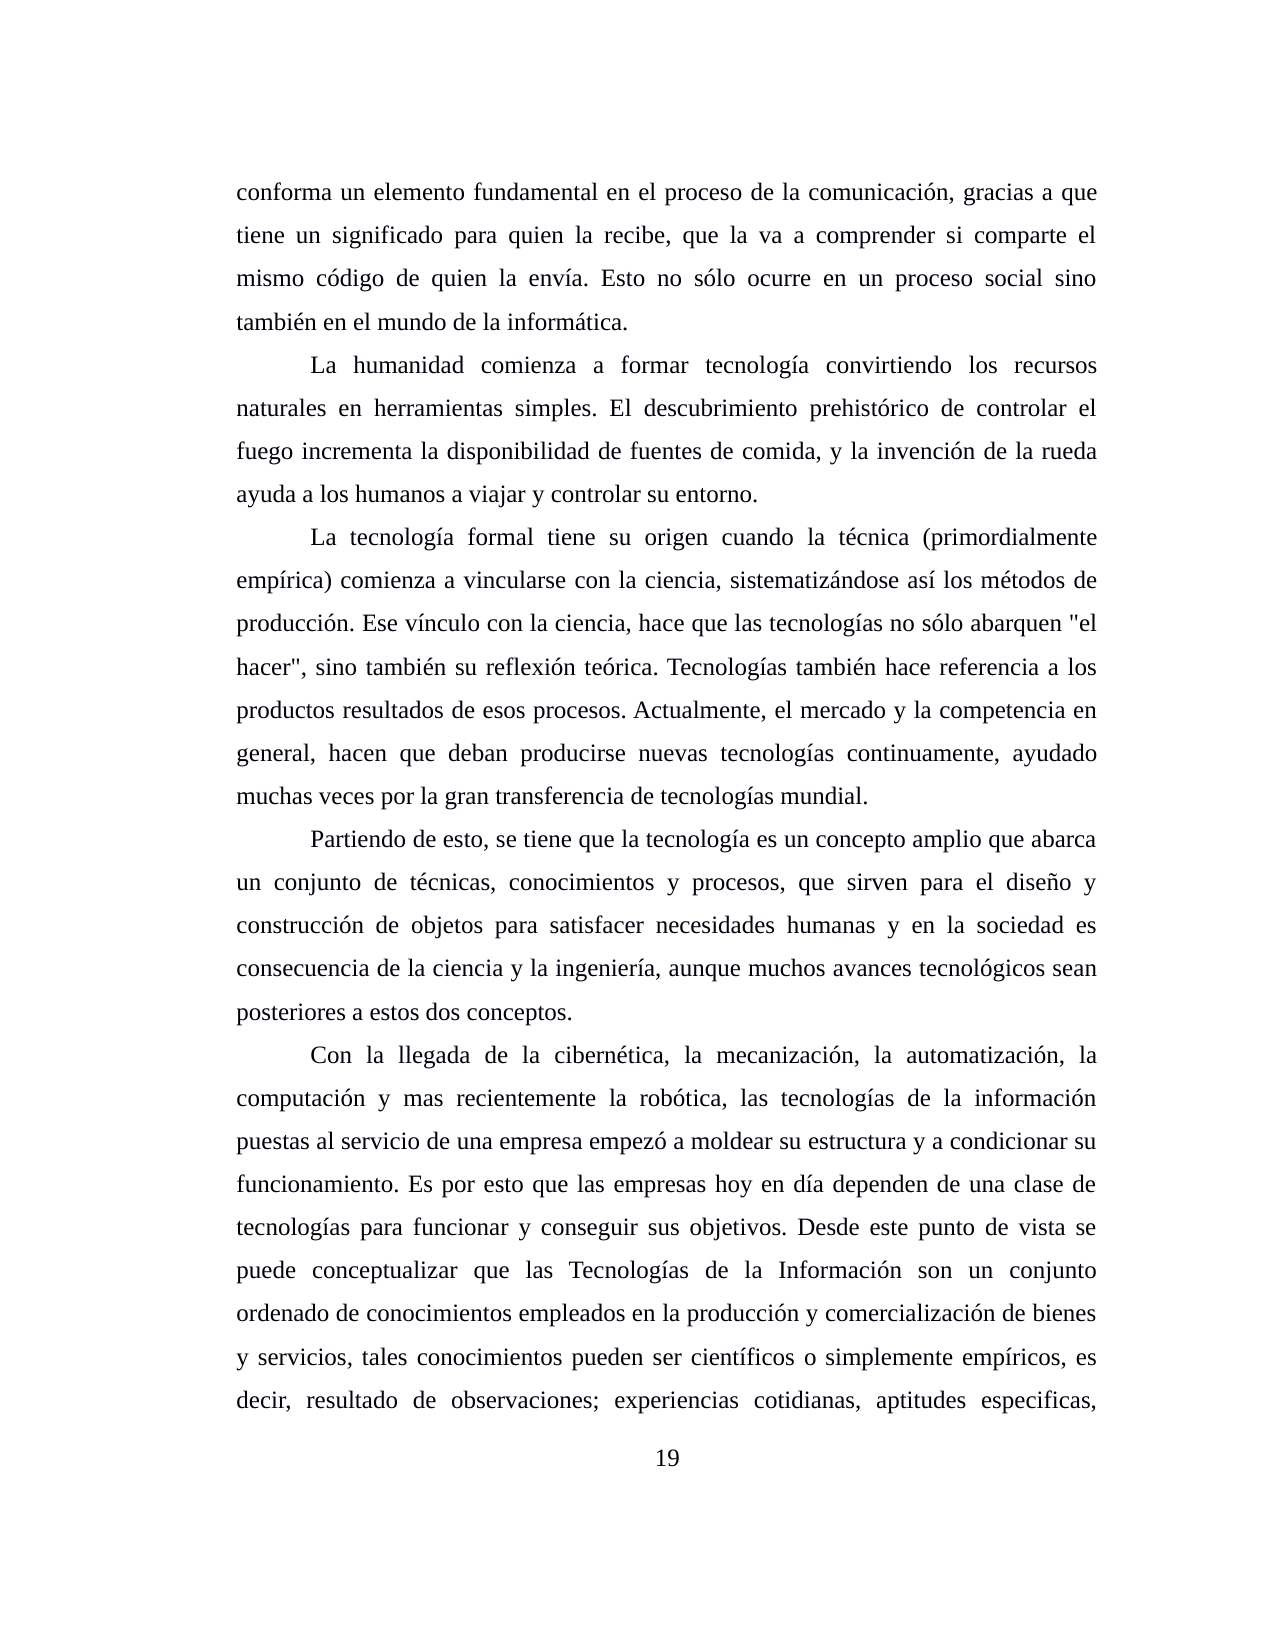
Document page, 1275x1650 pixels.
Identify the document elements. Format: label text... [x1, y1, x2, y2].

text Partiendo de esto, se tiene que la tecnología es un concepto amplio que abarca un conjunto de técnicas, conocimientos y procesos, que sirven para el diseño y construcción de objetos para satisfacer necesidades humanas y en la sociedad es consecuencia de la ciencia y la ingeniería, aunque muchos avances tecnológicos sean posteriores a estos dos conceptos. [236, 824, 1098, 1025]
text conforma un elemento fundamental en el proceso de la comunicación, gracias a que tiene un significado para quien la recibe, que la va a comprender si comparte el mismo código de quien la envía. Esto no sólo ocurre en un proceso social sino también en el mundo de la informática. [236, 177, 1098, 335]
text Con la llegada de la cibernética, la mecanización, la automatización, la computación y mas recientemente la robótica, las tecnologías de la información puestas al servicio de una empresa empezó a moldear su estructura y a condicionar su funcionamiento. Es por esto que las empresas hoy en día dependen de una clase de tecnologías para funcionar y conseguir sus objetivos. Desde este punto de vista se puede conceptualizar que las Tecnologías de la Información son un conjunto ordenado de conocimientos empleados en la producción y comercialización de bienes y servicios, tales conocimientos pueden ser científicos o simplemente empíricos, es decir, resultado de observaciones; experiencias cotidianas, aptitudes especificas, [236, 1040, 1098, 1413]
text La humanidad comienza a formar tecnología convirtiendo los recursos naturales en herramientas simples. El descubrimiento prehistórico de controlar el fuego incrementa la disponibilidad de fuentes de comida, y la invención de la rueda ayuda a los humanos a viajar y controlar su entorno. [236, 350, 1098, 508]
text La tecnología formal tiene su origen cuando la técnica (primordialmente empírica) comienza a vincularse con la ciencia, sistematizándose así los métodos de producción. Ese vínculo con la ciencia, hace que las tecnologías no sólo abarquen "el hacer", sino también su reflexión teórica. Tecnologías también hace referencia a los productos resultados de esos procesos. Actualmente, el mercado y la competencia en general, hacen que deban producirse nuevas tecnologías continuamente, ayudado muchas veces por la gran transferencia de tecnologías mundial. [236, 522, 1098, 810]
